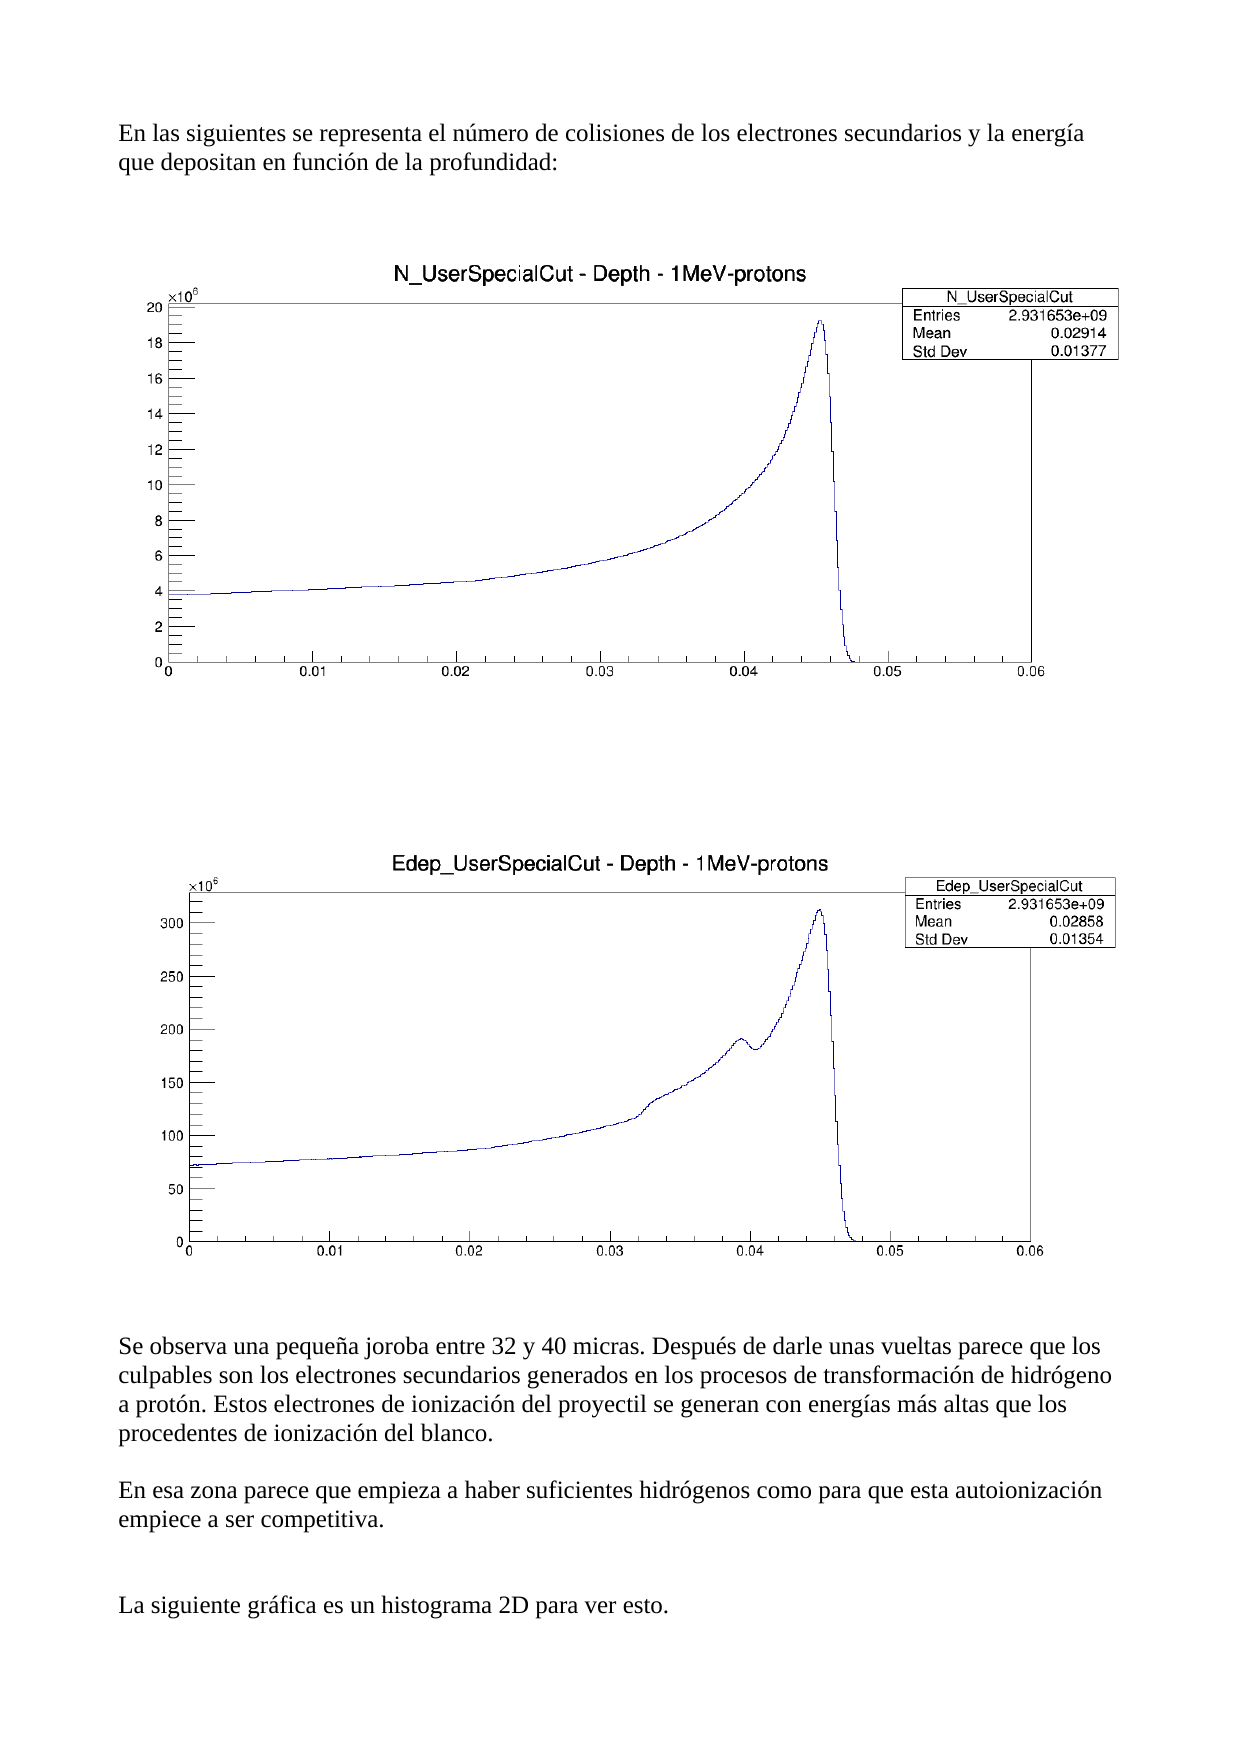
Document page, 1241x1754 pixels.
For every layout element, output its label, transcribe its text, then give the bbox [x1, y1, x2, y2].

picture [118, 261, 1123, 700]
text En esa zona parece que empieza a haber suficientes hidrógenos como para que esta autoionización empiece a ser competitiva. [118, 1475, 1122, 1533]
text En las siguientes se representa el número de colisiones de los electrones secundarios y la energía que depositan en función de la profundidad: [118, 118, 1122, 176]
picture [118, 852, 1123, 1274]
text Se observa una pequeña joroba entre 32 y 40 micras. Después de darle unas vueltas parece que los culpables son los electrones secundarios generados en los procesos de transformación de hidrógeno a protón. Estos electrones de ionización del proyectil se generan con energías más altas que los procedentes de ionización del blanco. [118, 1331, 1122, 1446]
text La siguiente gráfica es un histograma 2D para ver esto. [118, 1590, 1122, 1619]
